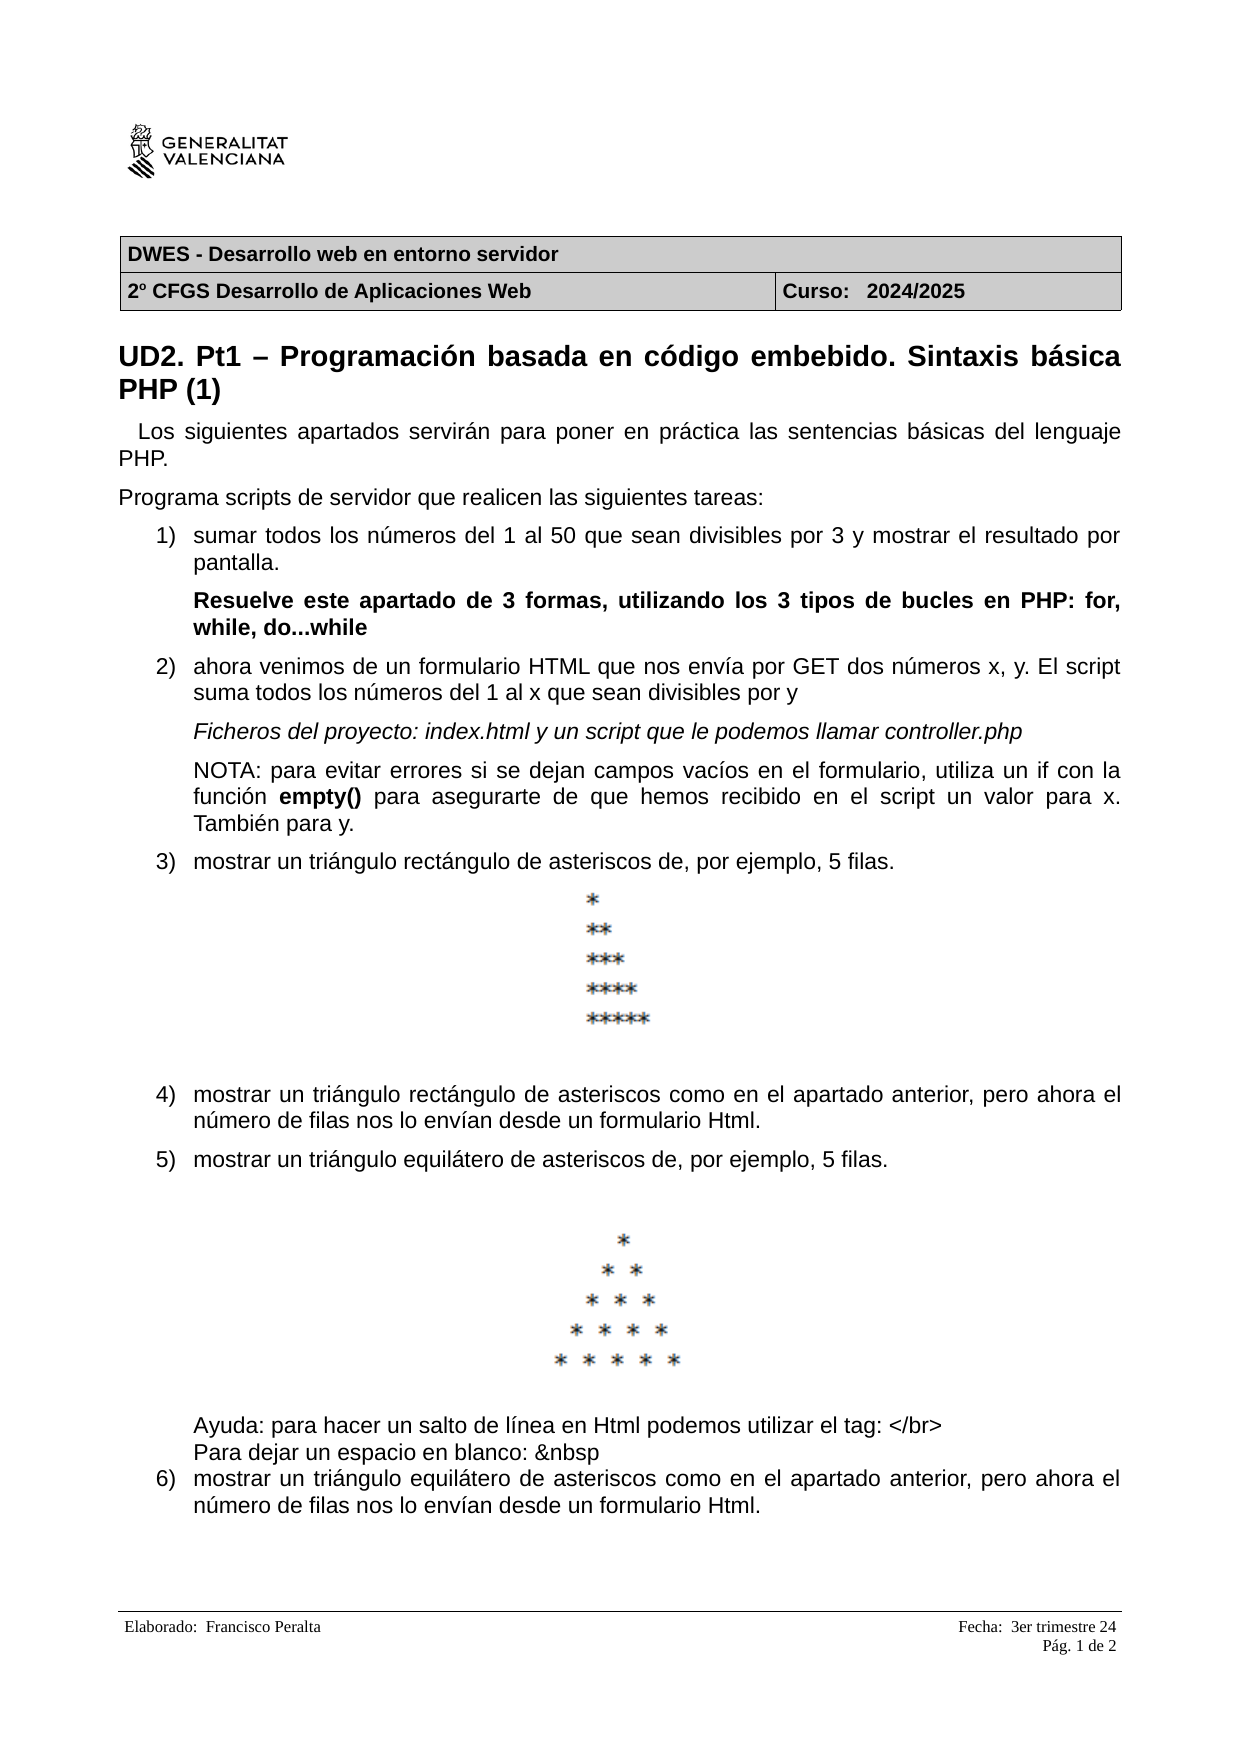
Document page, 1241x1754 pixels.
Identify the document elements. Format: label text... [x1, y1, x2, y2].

list NOTA: para evitar errores si se dejan campos vacíos en el formulario, utiliza un if con la función empty() para asegurarte de que hemos recibido en el script un valor para x. También para y. [156, 757, 1122, 836]
list sumar todos los números del 1 al 50 que sean divisibles por 3 y mostrar el resultado por pantalla. [156, 522, 1122, 575]
table_header DWES - Desarrollo web en entorno servidor [121, 237, 1121, 272]
text UD2. Pt1 – Programación basada en código embebido. Sintaxis básica PHP (1) [118, 339, 1122, 406]
text Los siguientes apartados servirán para poner en práctica las sentencias básicas del lenguaje PHP. [118, 418, 1122, 471]
text Programa scripts de servidor que realicen las siguientes tareas: [118, 483, 1122, 510]
list Ayuda: para hacer un salto de línea en Html podemos utilizar el tag: </br> [156, 1412, 1122, 1439]
list mostrar un triángulo equilátero de asteriscos como en el apartado anterior, pero ahora el número de filas nos lo envían desde un formulario Html. [156, 1465, 1122, 1518]
picture [547, 1223, 693, 1387]
table_cell Curso: [776, 273, 859, 310]
list mostrar un triángulo rectángulo de asteriscos de, por ejemplo, 5 filas. [156, 848, 1122, 875]
picture [577, 887, 663, 1042]
list Para dejar un espacio en blanco: &nbsp [156, 1439, 1122, 1465]
list Ficheros del proyecto: index.html y un script que le podemos llamar controller.php [156, 718, 1122, 744]
list mostrar un triángulo equilátero de asteriscos de, por ejemplo, 5 filas. [156, 1146, 1122, 1172]
list ahora venimos de un formulario HTML que nos envía por GET dos números x, y. El script suma todos los números del 1 al x que sean divisibles por y [156, 653, 1122, 705]
list Resuelve este apartado de 3 formas, utilizando los 3 tipos de bucles en PHP: for, while, do...while [156, 587, 1122, 640]
picture [118, 118, 296, 182]
table_cell 2o CFGS Desarrollo de Aplicaciones Web [121, 273, 775, 310]
list mostrar un triángulo rectángulo de asteriscos como en el apartado anterior, pero ahora el número de filas nos lo envían desde un formulario Html. [156, 1081, 1122, 1133]
table_cell 2024/2025 [859, 273, 1121, 310]
